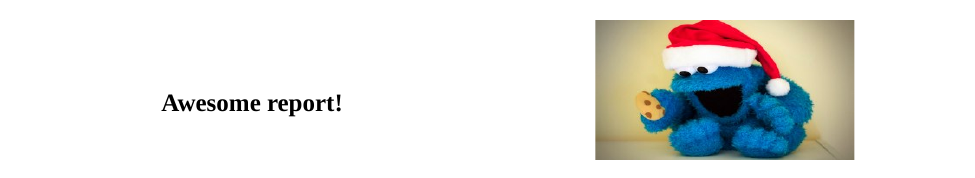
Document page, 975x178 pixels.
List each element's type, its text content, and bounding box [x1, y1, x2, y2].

table_header [487, 12, 963, 177]
table_header Awesome report! [12, 12, 487, 177]
